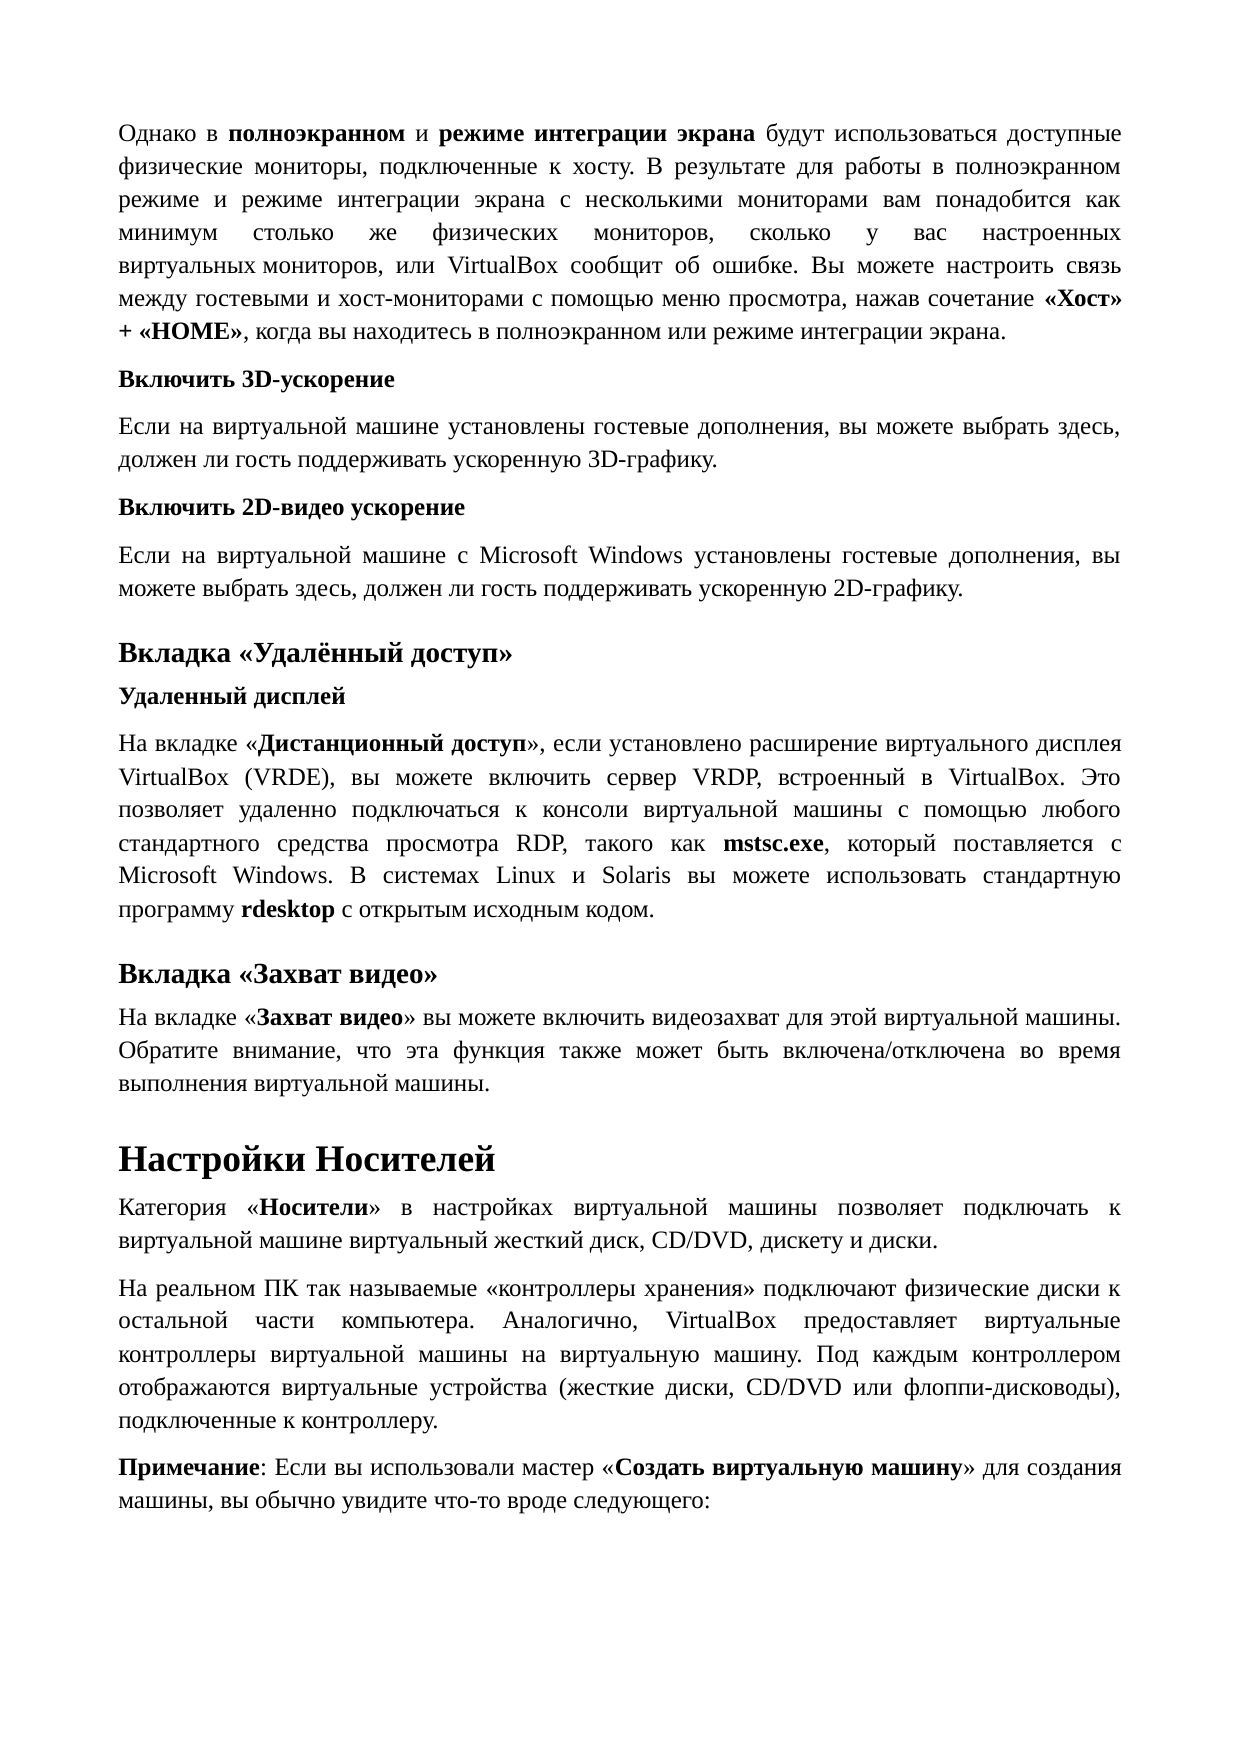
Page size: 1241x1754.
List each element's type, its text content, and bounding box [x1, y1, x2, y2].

text Категория «Носители» в настройках виртуальной машины позволяет подключать к виртуальной машине виртуальный жесткий диск, CD/DVD, дискету и диски. [118, 1192, 1122, 1254]
text Если на виртуальной машине с Microsoft Windows установлены гостевые дополнения, вы можете выбрать здесь, должен ли гость поддерживать ускоренную 2D-графику. [118, 540, 1122, 601]
subtitle Вкладка «Захват видео» [118, 956, 1122, 989]
subtitle Настройки Носителей [118, 1136, 1122, 1179]
text Удаленный дисплей [118, 681, 1122, 710]
text На вкладке «Дистанционный доступ», если установлено расширение виртуального дисплея VirtualBox (VRDE), вы можете включить сервер VRDP, встроенный в VirtualBox. Это позволяет удаленно подключаться к консоли виртуальной машины с помощью любого стандартного средства просмотра RDP, такого как mstsc.exe, который поставляется с Microsoft Windows. В системах Linux и Solaris вы можете использовать стандартную программу rdesktop с открытым исходным кодом. [118, 728, 1122, 922]
text Однако в полноэкранном и режиме интеграции экрана будут использоваться доступные физические мониторы, подключенные к хосту. В результате для работы в полноэкранном режиме и режиме интеграции экрана с несколькими мониторами вам понадобится как минимум столько же физических мониторов, сколько у вас настроенных виртуальных мониторов, или VirtualBox сообщит об ошибке. Вы можете настроить связь между гостевыми и хост-мониторами с помощью меню просмотра, нажав сочетание «Хост» + «HOME», когда вы находитесь в полноэкранном или режиме интеграции экрана. [118, 118, 1122, 345]
text На реальном ПК так называемые «контроллеры хранения» подключают физические диски к остальной части компьютера. Аналогично, VirtualBox предоставляет виртуальные контроллеры виртуальной машины на виртуальную машину. Под каждым контроллером отображаются виртуальные устройства (жесткие диски, CD/DVD или флоппи-дисководы), подключенные к контроллеру. [118, 1273, 1122, 1433]
text Включить 2D-видео ускорение [118, 492, 1122, 521]
subtitle Вкладка «Удалённый доступ» [118, 635, 1122, 668]
text Включить 3D-ускорение [118, 364, 1122, 393]
text Примечание: Если вы использовали мастер «Создать виртуальную машину» для создания машины, вы обычно увидите что-то вроде следующего: [118, 1452, 1122, 1514]
text Если на виртуальной машине установлены гостевые дополнения, вы можете выбрать здесь, должен ли гость поддерживать ускоренную 3D-графику. [118, 411, 1122, 473]
text На вкладке «Захват видео» вы можете включить видеозахват для этой виртуальной машины. Обратите внимание, что эта функция также может быть включена/отключена во время выполнения виртуальной машины. [118, 1002, 1122, 1097]
